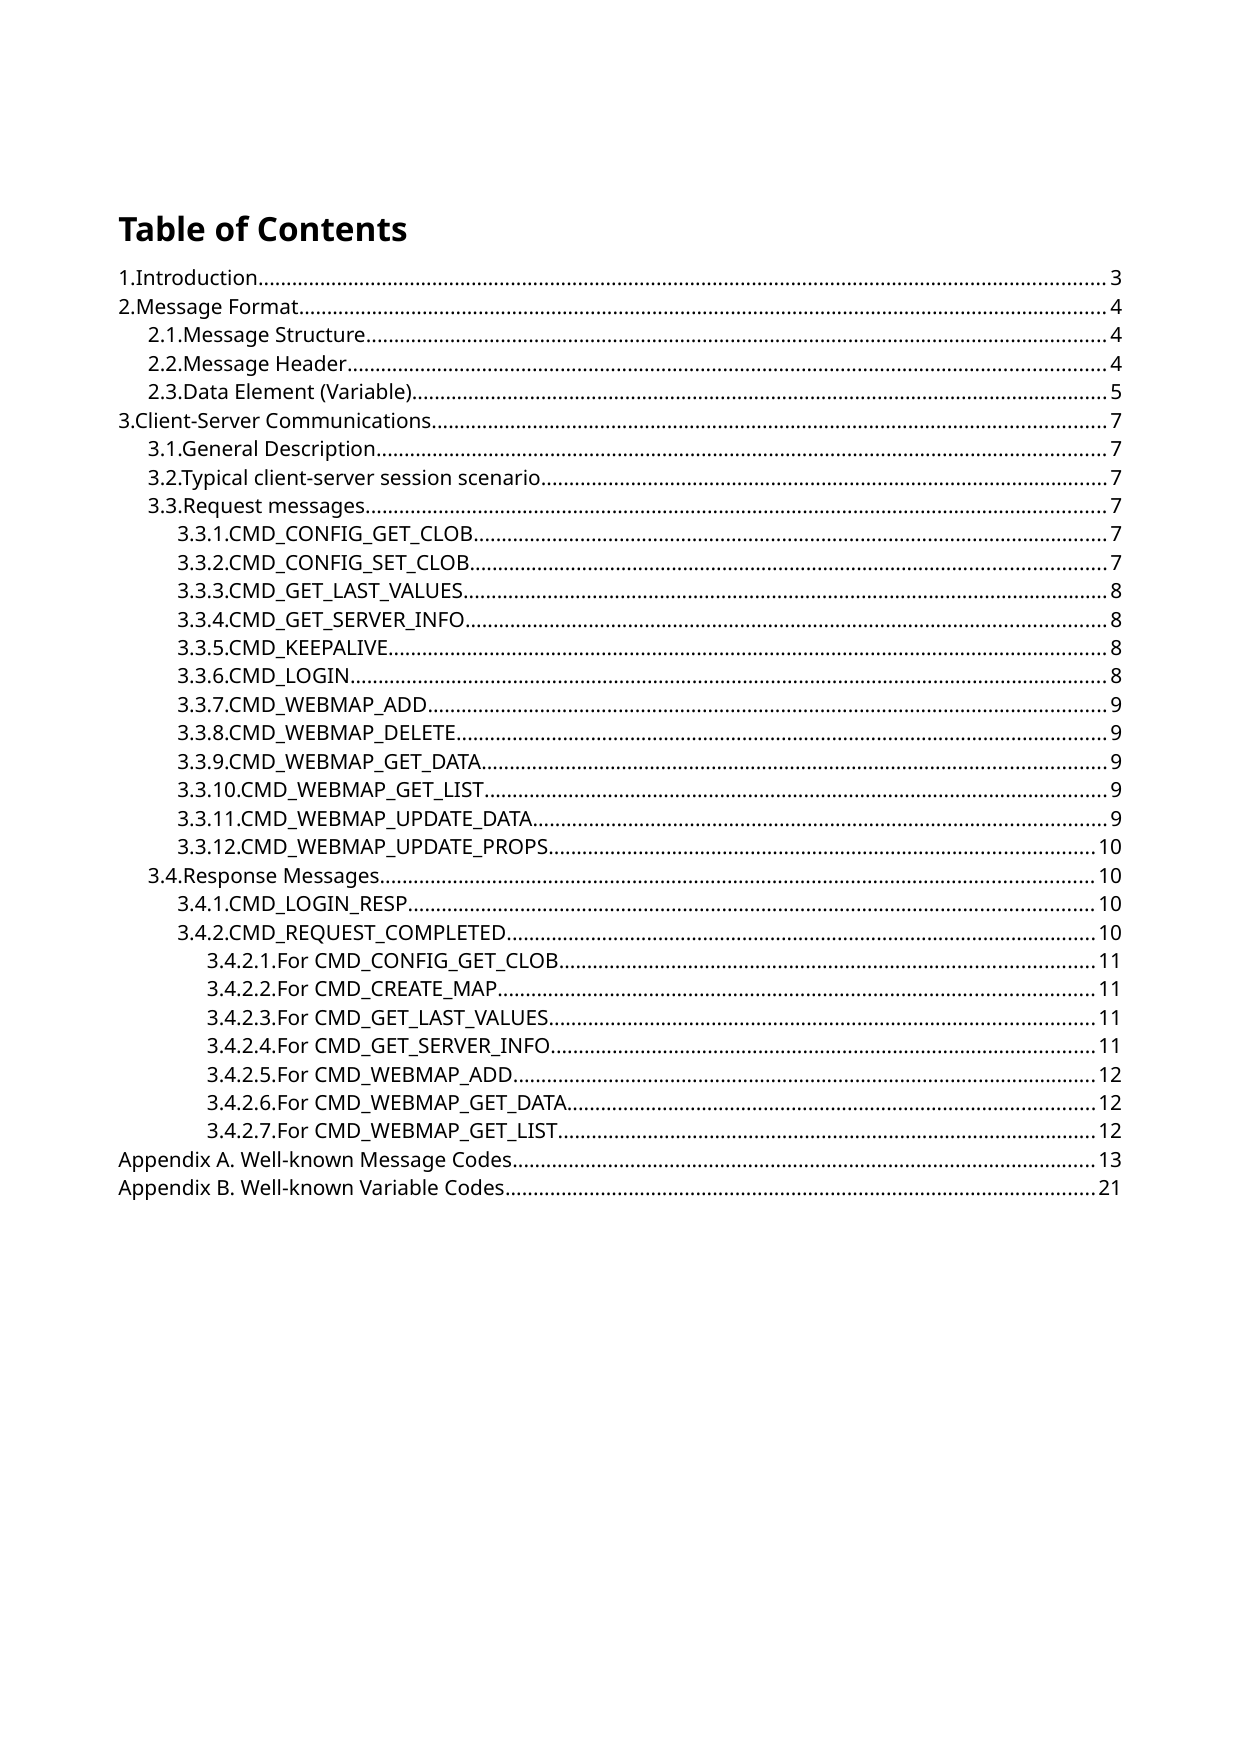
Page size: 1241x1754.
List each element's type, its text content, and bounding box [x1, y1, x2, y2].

text 3.4.Response Messages 10 [148, 861, 1122, 889]
text 3.3.10.CMD_WEBMAP_GET_LIST 9 [177, 775, 1122, 804]
text 3.4.2.5.For CMD_WEBMAP_ADD 12 [207, 1060, 1122, 1088]
text 3.4.1.CMD_LOGIN_RESP 10 [177, 889, 1122, 918]
text 3.3.Request messages 7 [148, 491, 1122, 519]
text 3.Client-Server Communications 7 [118, 406, 1122, 434]
text 3.4.2.7.For CMD_WEBMAP_GET_LIST 12 [207, 1117, 1122, 1145]
text 3.2.Typical client-server session scenario 7 [148, 463, 1122, 491]
text Appendix B. Well-known Variable Codes 21 [118, 1173, 1122, 1202]
text 3.3.11.CMD_WEBMAP_UPDATE_DATA 9 [177, 804, 1122, 832]
text 3.4.2.CMD_REQUEST_COMPLETED 10 [177, 918, 1122, 946]
text 3.3.7.CMD_WEBMAP_ADD 9 [177, 690, 1122, 718]
text 2.3.Data Element (Variable) 5 [148, 377, 1122, 406]
text 3.3.6.CMD_LOGIN 8 [177, 662, 1122, 690]
text 3.3.4.CMD_GET_SERVER_INFO 8 [177, 605, 1122, 633]
text 2.2.Message Header 4 [148, 349, 1122, 377]
text 3.3.5.CMD_KEEPALIVE 8 [177, 633, 1122, 662]
text 3.4.2.3.For CMD_GET_LAST_VALUES 11 [207, 1003, 1122, 1031]
text 2.Message Format 4 [118, 292, 1122, 320]
text 3.3.2.CMD_CONFIG_SET_CLOB 7 [177, 548, 1122, 576]
text 3.4.2.1.For CMD_CONFIG_GET_CLOB 11 [207, 946, 1122, 974]
text 3.1.General Description 7 [148, 434, 1122, 463]
text 3.3.8.CMD_WEBMAP_DELETE 9 [177, 718, 1122, 747]
text 2.1.Message Structure 4 [148, 320, 1122, 349]
text 3.3.1.CMD_CONFIG_GET_CLOB 7 [177, 519, 1122, 548]
text 3.3.9.CMD_WEBMAP_GET_DATA 9 [177, 747, 1122, 775]
text 3.4.2.4.For CMD_GET_SERVER_INFO 11 [207, 1031, 1122, 1060]
text 3.3.3.CMD_GET_LAST_VALUES 8 [177, 576, 1122, 605]
text 3.3.12.CMD_WEBMAP_UPDATE_PROPS 10 [177, 832, 1122, 861]
text 1.Introduction 3 [118, 263, 1122, 292]
text Table of Contents [118, 206, 1122, 251]
text 3.4.2.6.For CMD_WEBMAP_GET_DATA 12 [207, 1088, 1122, 1117]
text 3.4.2.2.For CMD_CREATE_MAP 11 [207, 974, 1122, 1003]
text Appendix A. Well-known Message Codes 13 [118, 1145, 1122, 1173]
